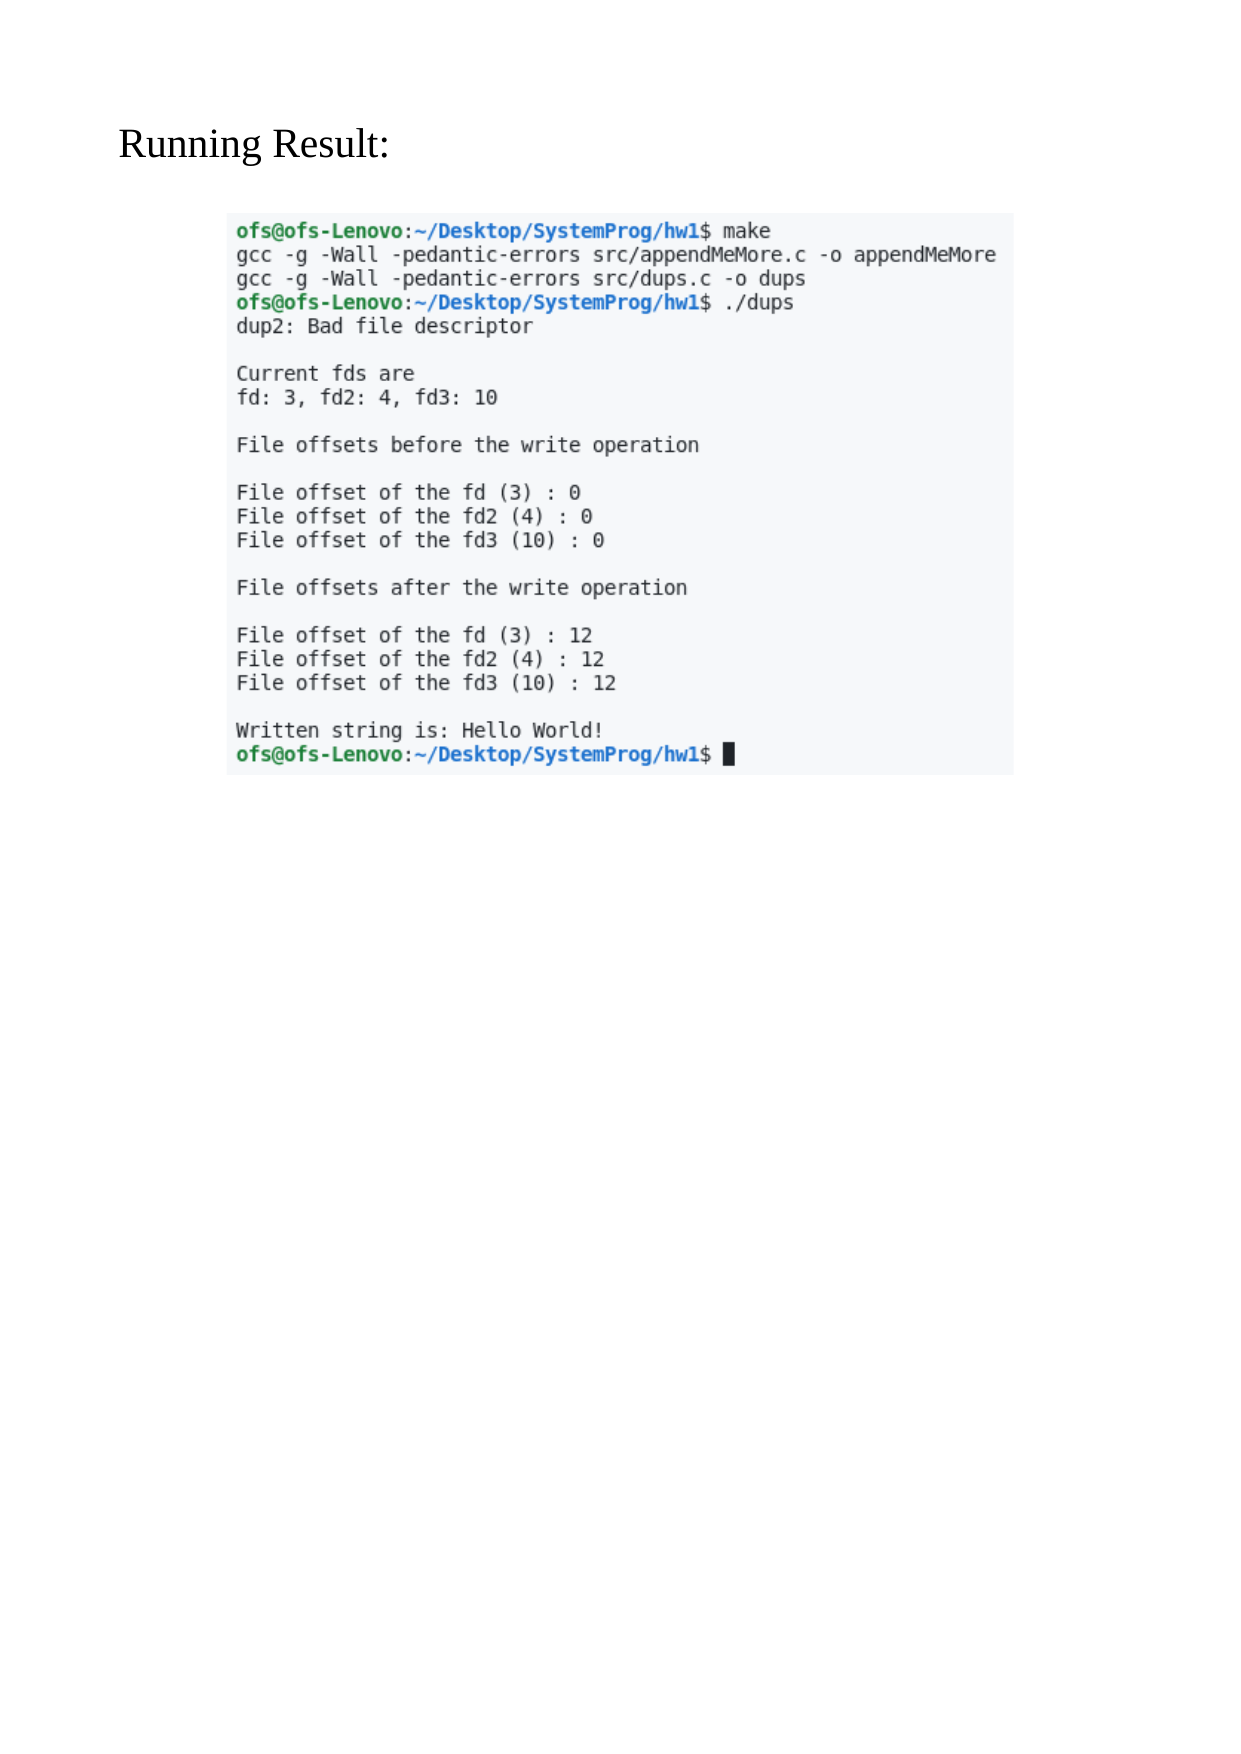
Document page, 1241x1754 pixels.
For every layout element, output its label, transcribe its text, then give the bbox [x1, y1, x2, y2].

picture [226, 213, 1014, 775]
text Running Result: [118, 118, 1122, 166]
